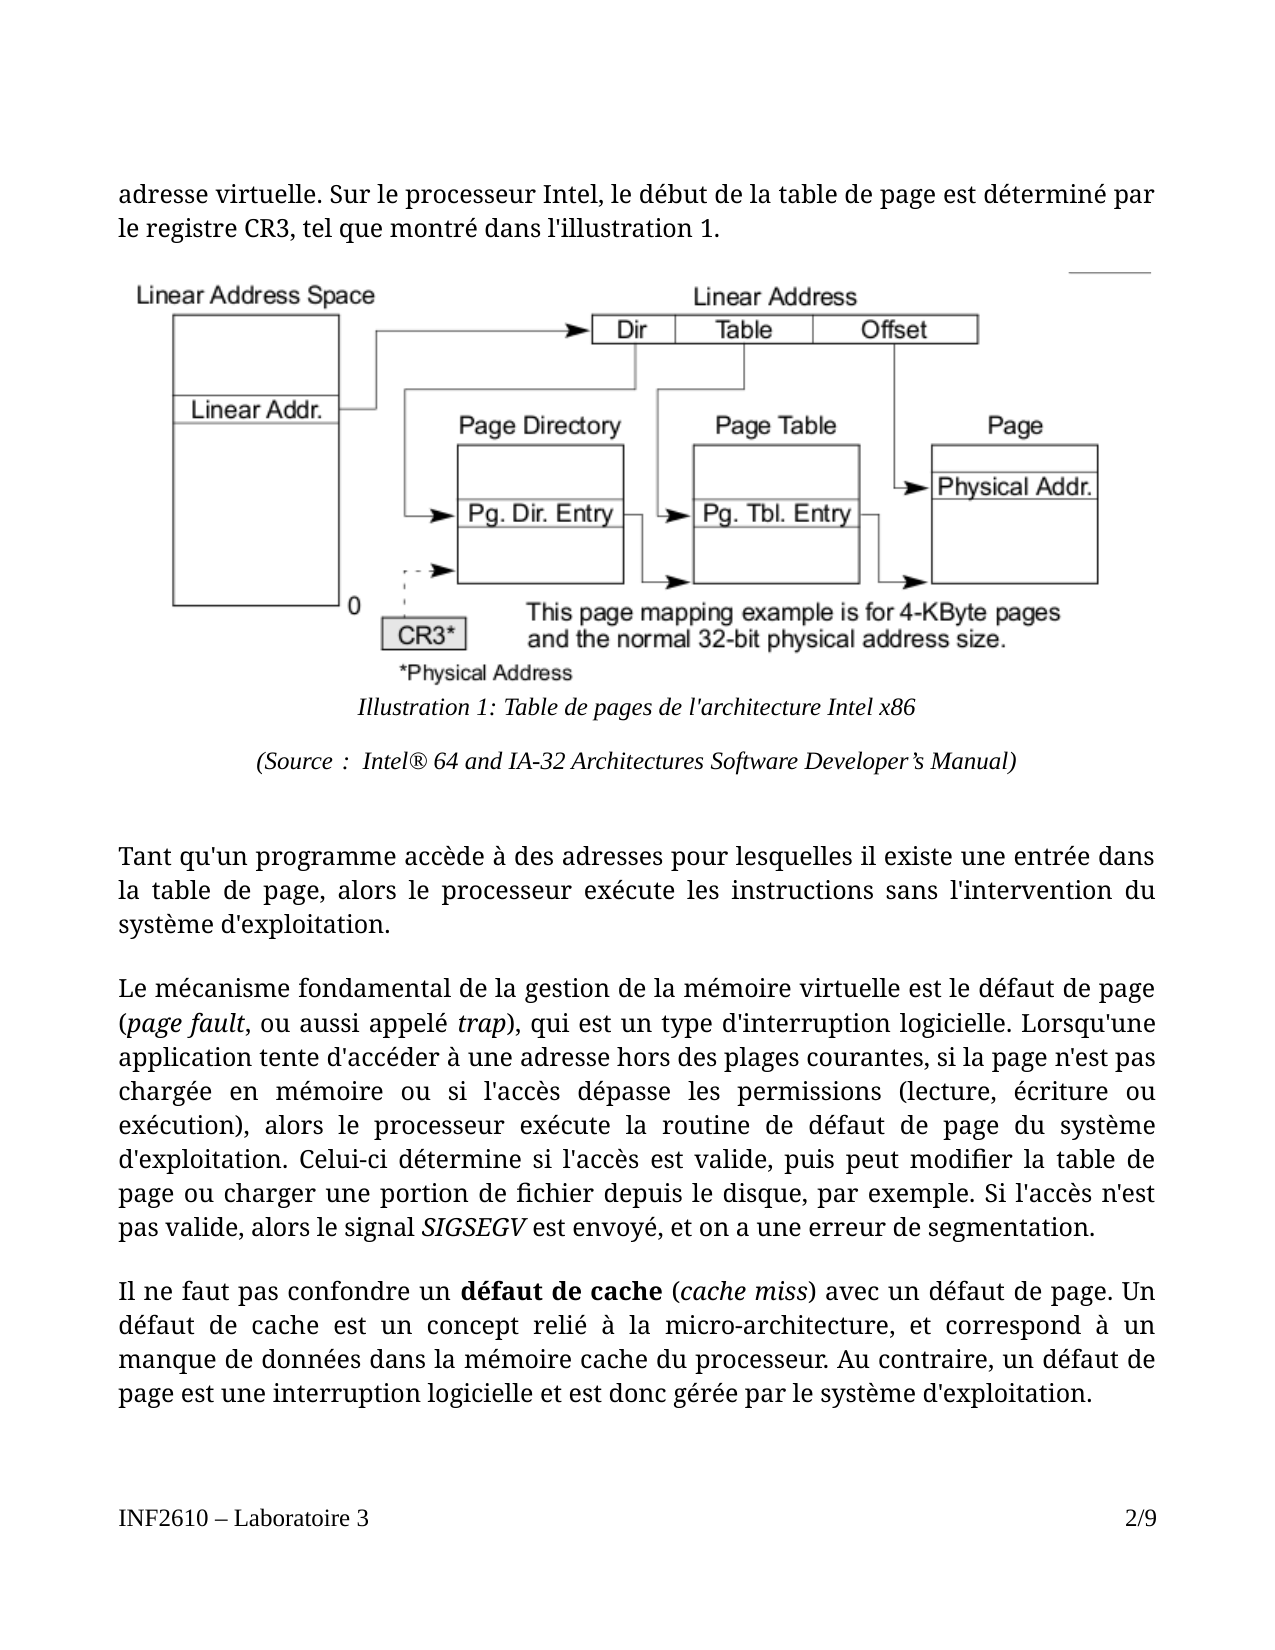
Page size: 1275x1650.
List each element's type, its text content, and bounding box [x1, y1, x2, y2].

picture [124, 272, 1152, 693]
text Le mécanisme fondamental de la gestion de la mémoire virtuelle est le défaut de page (page fault, ou aussi appelé trap), qui est un type d'interruption logicielle. Lorsqu'une application tente d'accéder à une adresse hors des plages courantes, si la page n'est pas chargée en mémoire ou si l'accès dépasse les permissions (lecture, écriture ou exécution), alors le processeur exécute la routine de défaut de page du système d'exploitation. Celui-ci détermine si l'accès est valide, puis peut modifier la table de page ou charger une portion de fichier depuis le disque, par exemple. Si l'accès n'est pas valide, alors le signal SIGSEGV est envoyé, et on a une erreur de segmentation. [118, 971, 1157, 1244]
text Tant qu'un programme accède à des adresses pour lesquelles il existe une entrée dans la table de page, alors le processeur exécute les instructions sans l'intervention du système d'exploitation. [118, 839, 1157, 941]
text (Source : Intel® 64 and IA-32 Architectures Software Developer’s Manual) [124, 746, 1151, 775]
text adresse virtuelle. Sur le processeur Intel, le début de la table de page est déterminé par le registre CR3, tel que montré dans l'illustration 1. [118, 176, 1157, 244]
text Il ne faut pas confondre un défaut de cache (cache miss) avec un défaut de page. Un défaut de cache est un concept relié à la micro-architecture, et correspond à un manque de données dans la mémoire cache du processeur. Au contraire, un défaut de page est une interruption logicielle et est donc gérée par le système d'exploitation. [118, 1274, 1157, 1410]
text Illustration 1: Table de pages de l'architecture Intel x86 [124, 693, 1151, 721]
